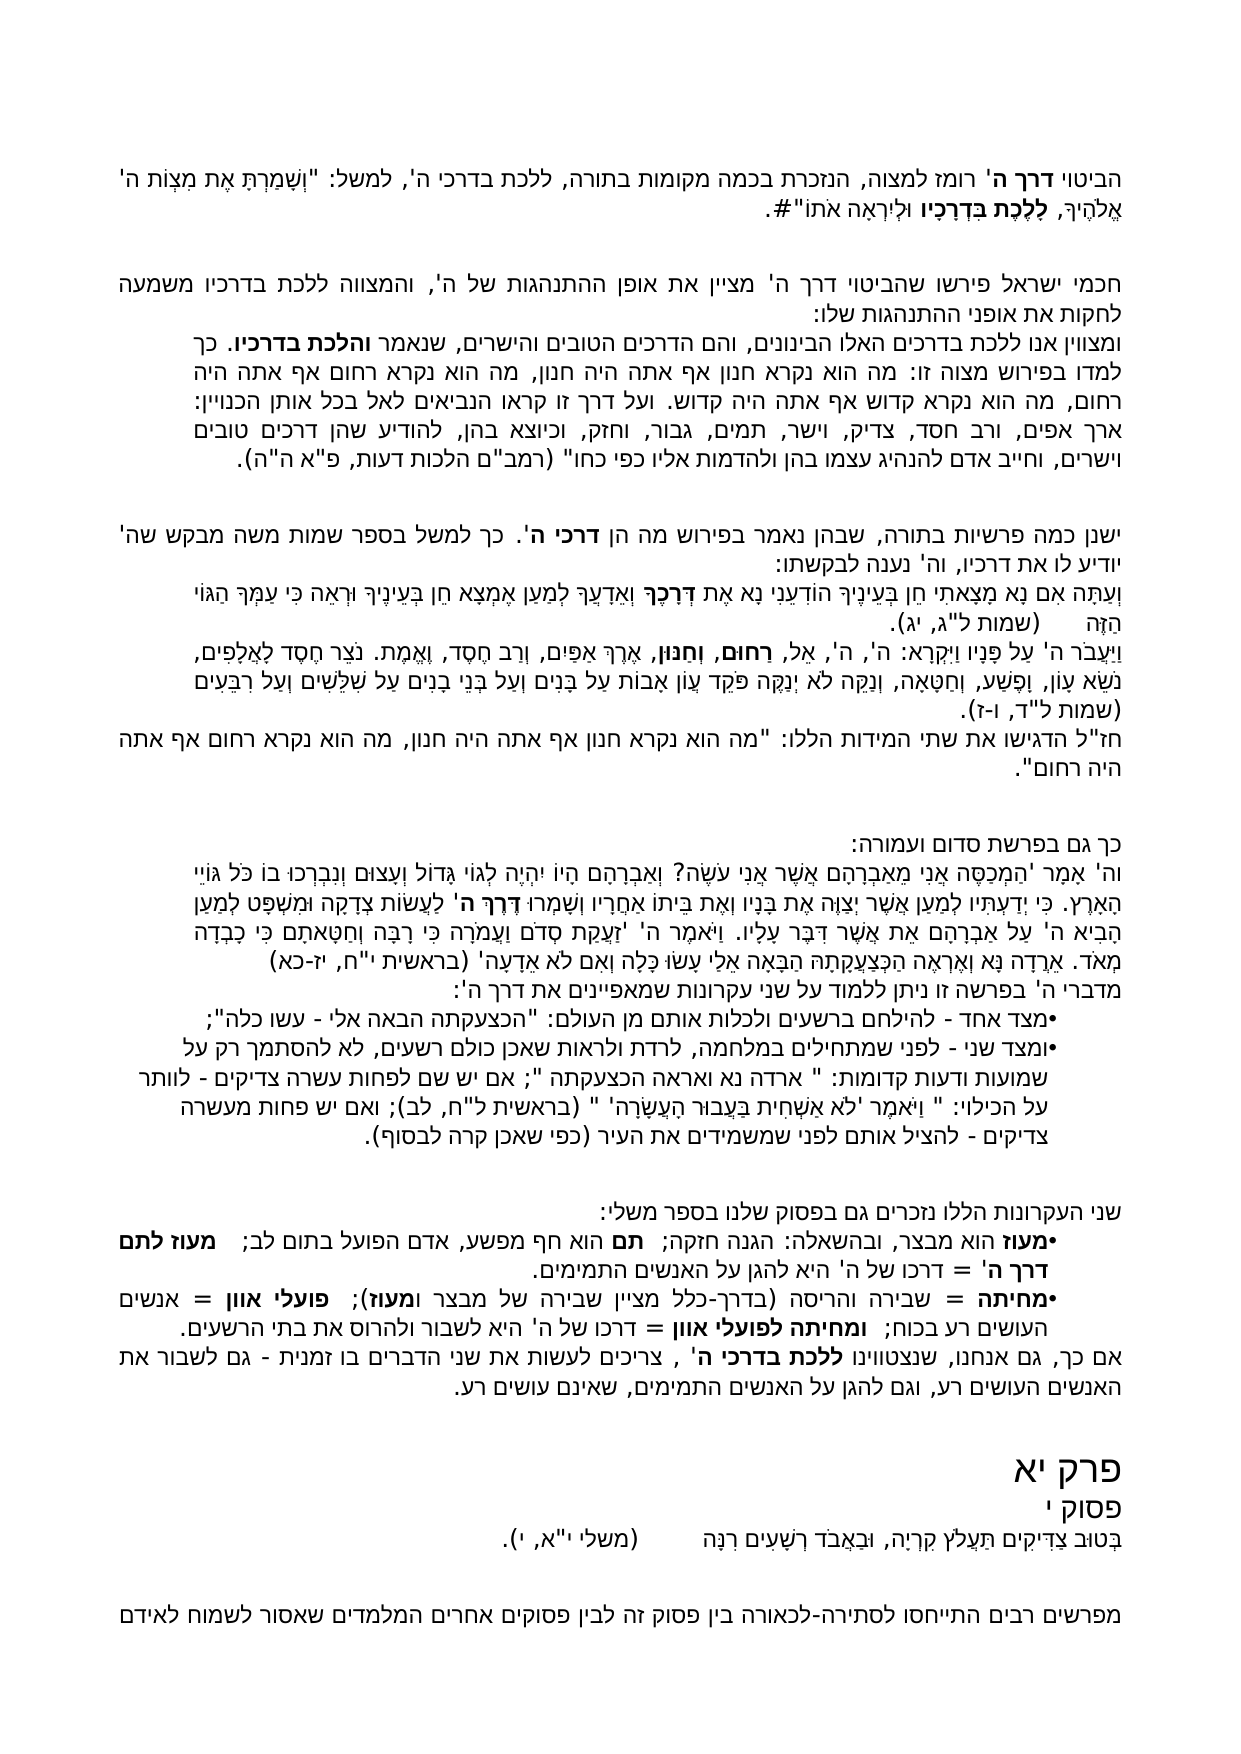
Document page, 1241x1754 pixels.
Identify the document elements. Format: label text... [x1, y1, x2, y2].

text פרק יא [118, 1447, 1122, 1491]
text כך גם בפרשת סדום ועמורה: [118, 829, 1122, 858]
text מפרשים רבים התייחסו לסתירה-לכאורה בין פסוק זה לבין פסוקים אחרים המלמדים שאסור לשמוח לאידם [118, 1600, 1122, 1629]
list מצד אחד - להילחם ברשעים ולכלות אותם מן העולם: "הכצעקתה הבאה אלי - עשו כלה"; [118, 1004, 1078, 1033]
text מדברי ה' בפרשה זו ניתן ללמוד על שני עקרונות שמאפיינים את דרך ה': [118, 975, 1122, 1004]
text חז"ל הדגישו את שתי המידות הללו: "מה הוא נקרא חנון אף אתה היה חנון, מה הוא נקרא רחום אף אתה היה רחום". [118, 724, 1122, 783]
text וה' אָמָר 'הַמְכַסֶּה אֲנִי מֵאַבְרָהָם אֲשֶׁר אֲנִי עֹשֶׂה? וְאַבְרָהָם הָיוֹ יִהְיֶה לְגוֹי גָּדוֹל וְעָצוּם וְנִבְרְכוּ בוֹ כֹּל גּוֹיֵי הָאָרֶץ. כִּי יְדַעְתִּיו לְמַעַן אֲשֶׁר יְצַוֶּה אֶת בָּנָיו וְאֶת בֵּיתוֹ אַחֲרָיו וְשָׁמְרוּ דֶּרֶךְ ה' לַעֲשׂוֹת צְדָקָה וּמִשְׁפָּט לְמַעַן הָבִיא ה' עַל אַבְרָהָם אֵת אֲשֶׁר דִּבֶּר עָלָיו. וַיֹּאמֶר ה' 'זַעֲקַת סְדֹם וַעֲמֹרָה כִּי רָבָּה וְחַטָּאתָם כִּי כָבְדָה מְאֹד. אֵרֲדָה נָּא וְאֶרְאֶה הַכְּצַעֲקָתָהּ הַבָּאָה אֵלַי עָשׂוּ כָּלָה וְאִם לֹא אֵדָעָה' (בראשית י"ח, יז-כא) [193, 858, 1122, 975]
list מעוז הוא מבצר, ובהשאלה: הגנה חזקה; תם הוא חף מפשע, אדם הפועל בתום לב; מעוז לתם דרך ה' = דרכו של ה' היא להגן על האנשים התמימים. [118, 1226, 1078, 1284]
text הביטוי דרך ה' רומז למצוה, הנזכרת בכמה מקומות בתורה, ללכת בדרכי ה', למשל: "וְשָׁמַרְתָּ אֶת מִצְו‍ֹת ה' אֱלֹהֶיךָ, לָלֶכֶת בִּדְרָכָיו וּלְיִרְאָה אֹתוֹ"#. [118, 165, 1122, 223]
list ומצד שני - לפני שמתחילים במלחמה, לרדת ולראות שאכן כולם רשעים, לא להסתמך רק על שמועות ודעות קדומות: " ארדה נא ואראה הכצעקתה "; אם יש שם לפחות עשרה צדיקים - לוותר על הכילוי: " וַיֹּאמֶר 'לֹא אַשְׁחִית בַּעֲבוּר הָעֲשָׂרָה' " (בראשית ל"ח, לב); ואם יש פחות מעשרה צדיקים - להציל אותם לפני שמשמידים את העיר (כפי שאכן קרה לבסוף). [118, 1033, 1078, 1150]
list מחיתה = שבירה והריסה (בדרך-כלל מציין שבירה של מבצר ומעוז); פועלי אוון = אנשים העושים רע בכוח; ומחיתה לפועלי אוון = דרכו של ה' היא לשבור ולהרוס את בתי הרשעים. [118, 1284, 1078, 1343]
text חכמי ישראל פירשו שהביטוי דרך ה' מציין את אופן ההתנהגות של ה', והמצווה ללכת בדרכיו משמעה לחקות את אופני ההתנהגות שלו: [118, 269, 1122, 328]
text ומצווין אנו ללכת בדרכים האלו הבינונים, והם הדרכים הטובים והישרים, שנאמר והלכת בדרכיו. כך למדו בפירוש מצוה זו: מה הוא נקרא חנון אף אתה היה חנון, מה הוא נקרא רחום אף אתה היה רחום, מה הוא נקרא קדוש אף אתה היה קדוש. ועל דרך זו קראו הנביאים לאל בכל אותן הכנויין: ארך אפים, ורב חסד, צדיק, וישר, תמים, גבור, וחזק, וכיוצא בהן, להודיע שהן דרכים טובים וישרים, וחייב אדם להנהיג עצמו בהן ולהדמות אליו כפי כחו" (רמב"ם הלכות דעות, פ"א ה"ה). [193, 328, 1122, 474]
text פסוק י [118, 1491, 1122, 1524]
text שני העקרונות הללו נזכרים גם בפסוק שלנו בספר משלי: [118, 1197, 1122, 1226]
text בְּטוּב צַדִּיקִים תַּעֲלֹץ קִרְיָה, וּבַאֲבֹד רְשָׁעִים רִנָּה (משלי י"א, י). [193, 1524, 1122, 1553]
text וְעַתָּה אִם נָא מָצָאתִי חֵן בְּעֵינֶיךָ הוֹדִעֵנִי נָא אֶת דְּרָכֶךָ וְאֵדָעֲךָ לְמַעַן אֶמְצָא חֵן בְּעֵינֶיךָ וּרְאֵה כִּי עַמְּךָ הַגּוֹי הַזֶּה (שמות ל"ג, יג). [193, 579, 1122, 637]
text וַיַּעֲבֹר ה' עַל פָּנָיו וַיִּקְרָא: ה', ה', אֵל, רַחוּם, וְחַנּוּן, אֶרֶךְ אַפַּיִם, וְרַב חֶסֶד, וֶאֱמֶת. נֹצֵר חֶסֶד לָאֲלָפִים, נֹשֵׂא עָו‍ֹן, וָפֶשַׁע, וְחַטָּאָה, וְנַקֵּה לֹא יְנַקֶּה פֹּקֵד עֲו‍ֹן אָבוֹת עַל בָּנִים וְעַל בְּנֵי בָנִים עַל שִׁלֵּשִׁים וְעַל רִבֵּעִים (שמות ל"ד, ו-ז). [193, 637, 1122, 724]
text אם כך, גם אנחנו, שנצטווינו ללכת בדרכי ה' , צריכים לעשות את שני הדברים בו זמנית - גם לשבור את האנשים העושים רע, וגם להגן על האנשים התמימים, שאינם עושים רע. [118, 1343, 1122, 1401]
text ישנן כמה פרשיות בתורה, שבהן נאמר בפירוש מה הן דרכי ה'. כך למשל בספר שמות משה מבקש שה' יודיע לו את דרכיו, וה' נענה לבקשתו: [118, 520, 1122, 579]
